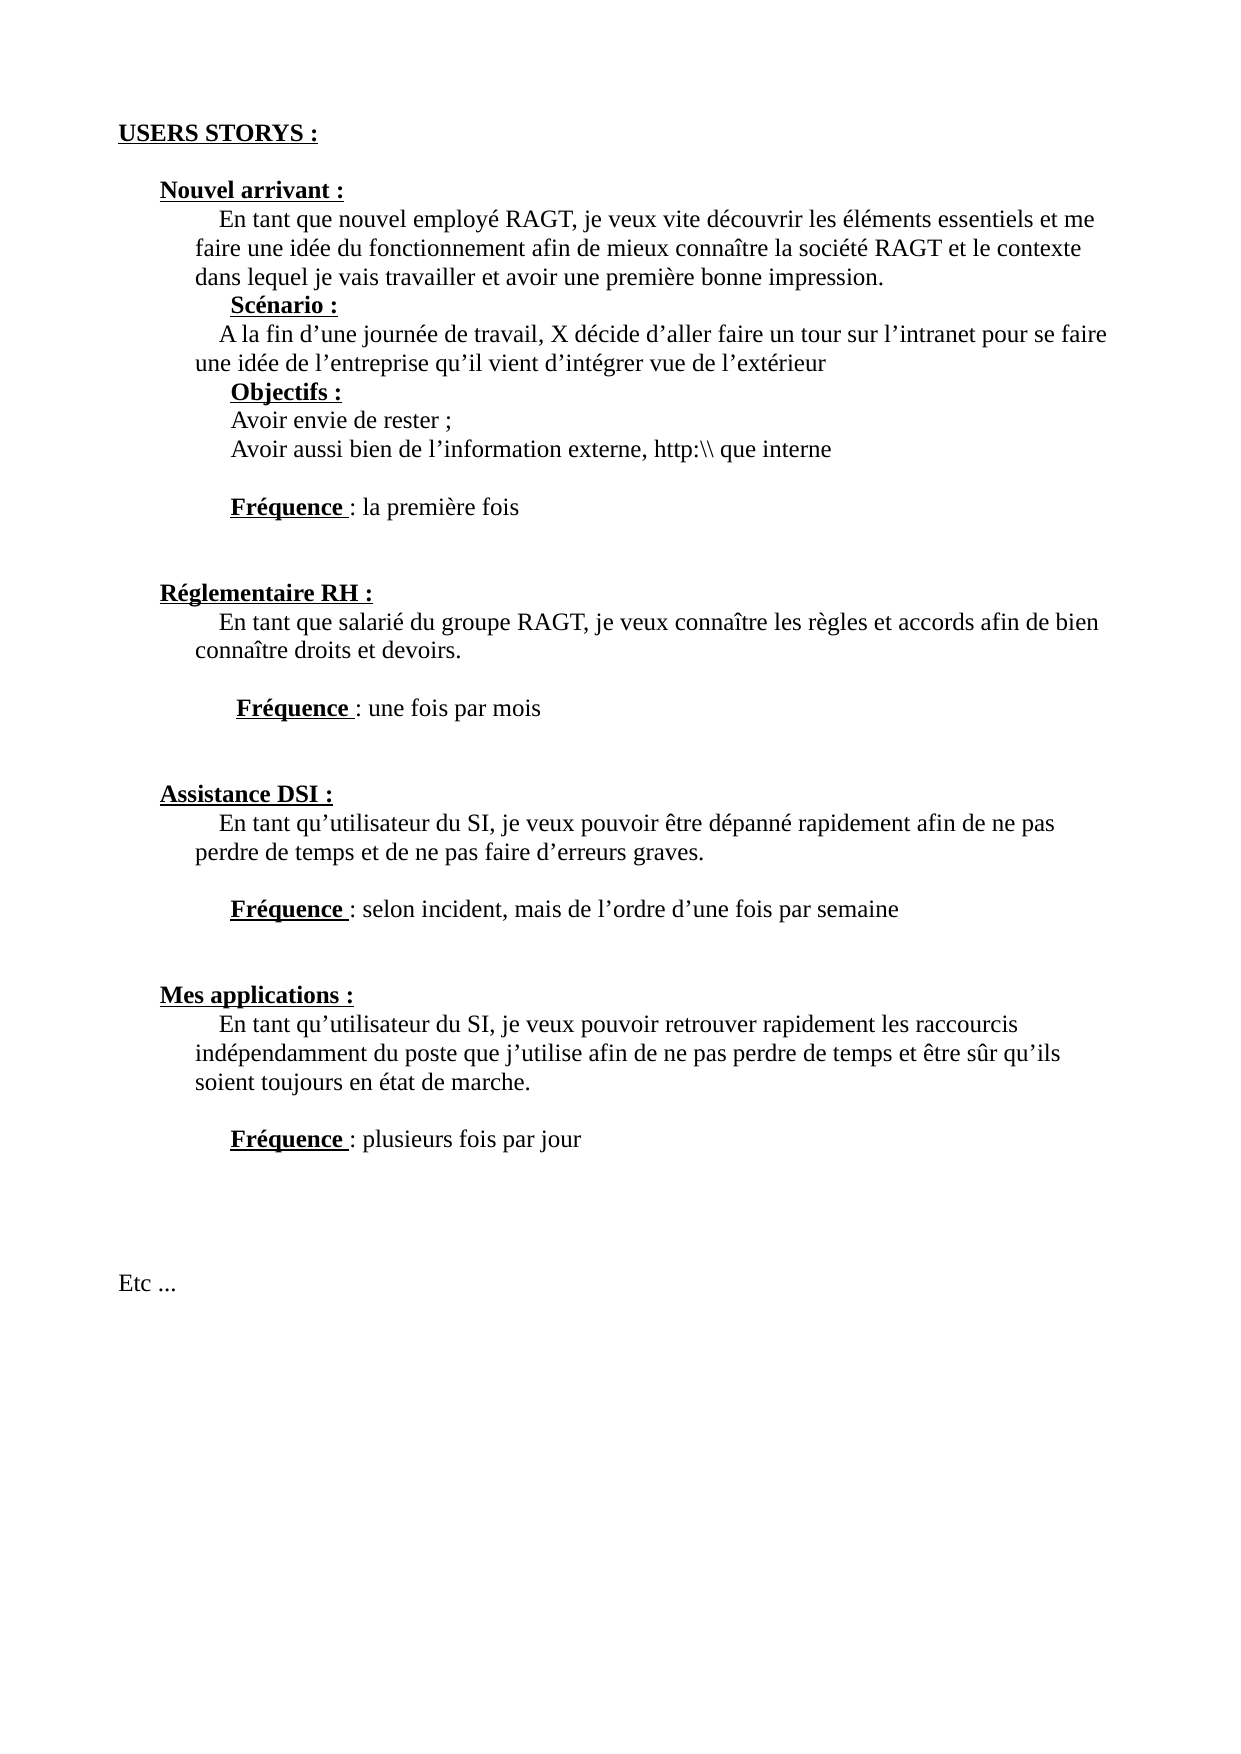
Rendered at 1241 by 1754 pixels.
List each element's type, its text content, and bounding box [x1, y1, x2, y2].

text Fréquence : une fois par mois [118, 693, 1122, 722]
text Fréquence : selon incident, mais de l’ordre d’une fois par semaine [118, 894, 1122, 923]
text En tant que salarié du groupe RAGT, je veux connaître les règles et accords afin de bien connaître droits et devoirs. [195, 607, 1122, 664]
text Fréquence : la première fois [118, 492, 1122, 521]
text Avoir aussi bien de l’information externe, http:\\ que interne [118, 434, 1122, 463]
text Avoir envie de rester ; [118, 406, 1122, 434]
text Scénario : [118, 291, 1122, 319]
text USERS STORYS : [118, 118, 1122, 147]
text Mes applications : [118, 981, 1122, 1009]
text Nouvel arrivant : [159, 176, 1122, 204]
text A la fin d’une journée de travail, X décide d’aller faire un tour sur l’intranet pour se faire une idée de l’entreprise qu’il vient d’intégrer vue de l’extérieur [195, 319, 1122, 377]
text En tant que nouvel employé RAGT, je veux vite découvrir les éléments essentiels et me faire une idée du fonctionnement afin de mieux connaître la société RAGT et le contexte dans lequel je vais travailler et avoir une première bonne impression. [195, 204, 1122, 291]
text Fréquence : plusieurs fois par jour [118, 1124, 1122, 1153]
text En tant qu’utilisateur du SI, je veux pouvoir retrouver rapidement les raccourcis indépendamment du poste que j’utilise afin de ne pas perdre de temps et être sûr qu’ils soient toujours en état de marche. [195, 1009, 1122, 1096]
text Etc ... [118, 1268, 1122, 1297]
text Assistance DSI : [118, 779, 1122, 808]
text Réglementaire RH : [118, 578, 1122, 607]
text Objectifs : [118, 377, 1122, 406]
text En tant qu’utilisateur du SI, je veux pouvoir être dépanné rapidement afin de ne pas perdre de temps et de ne pas faire d’erreurs graves. [195, 808, 1122, 866]
